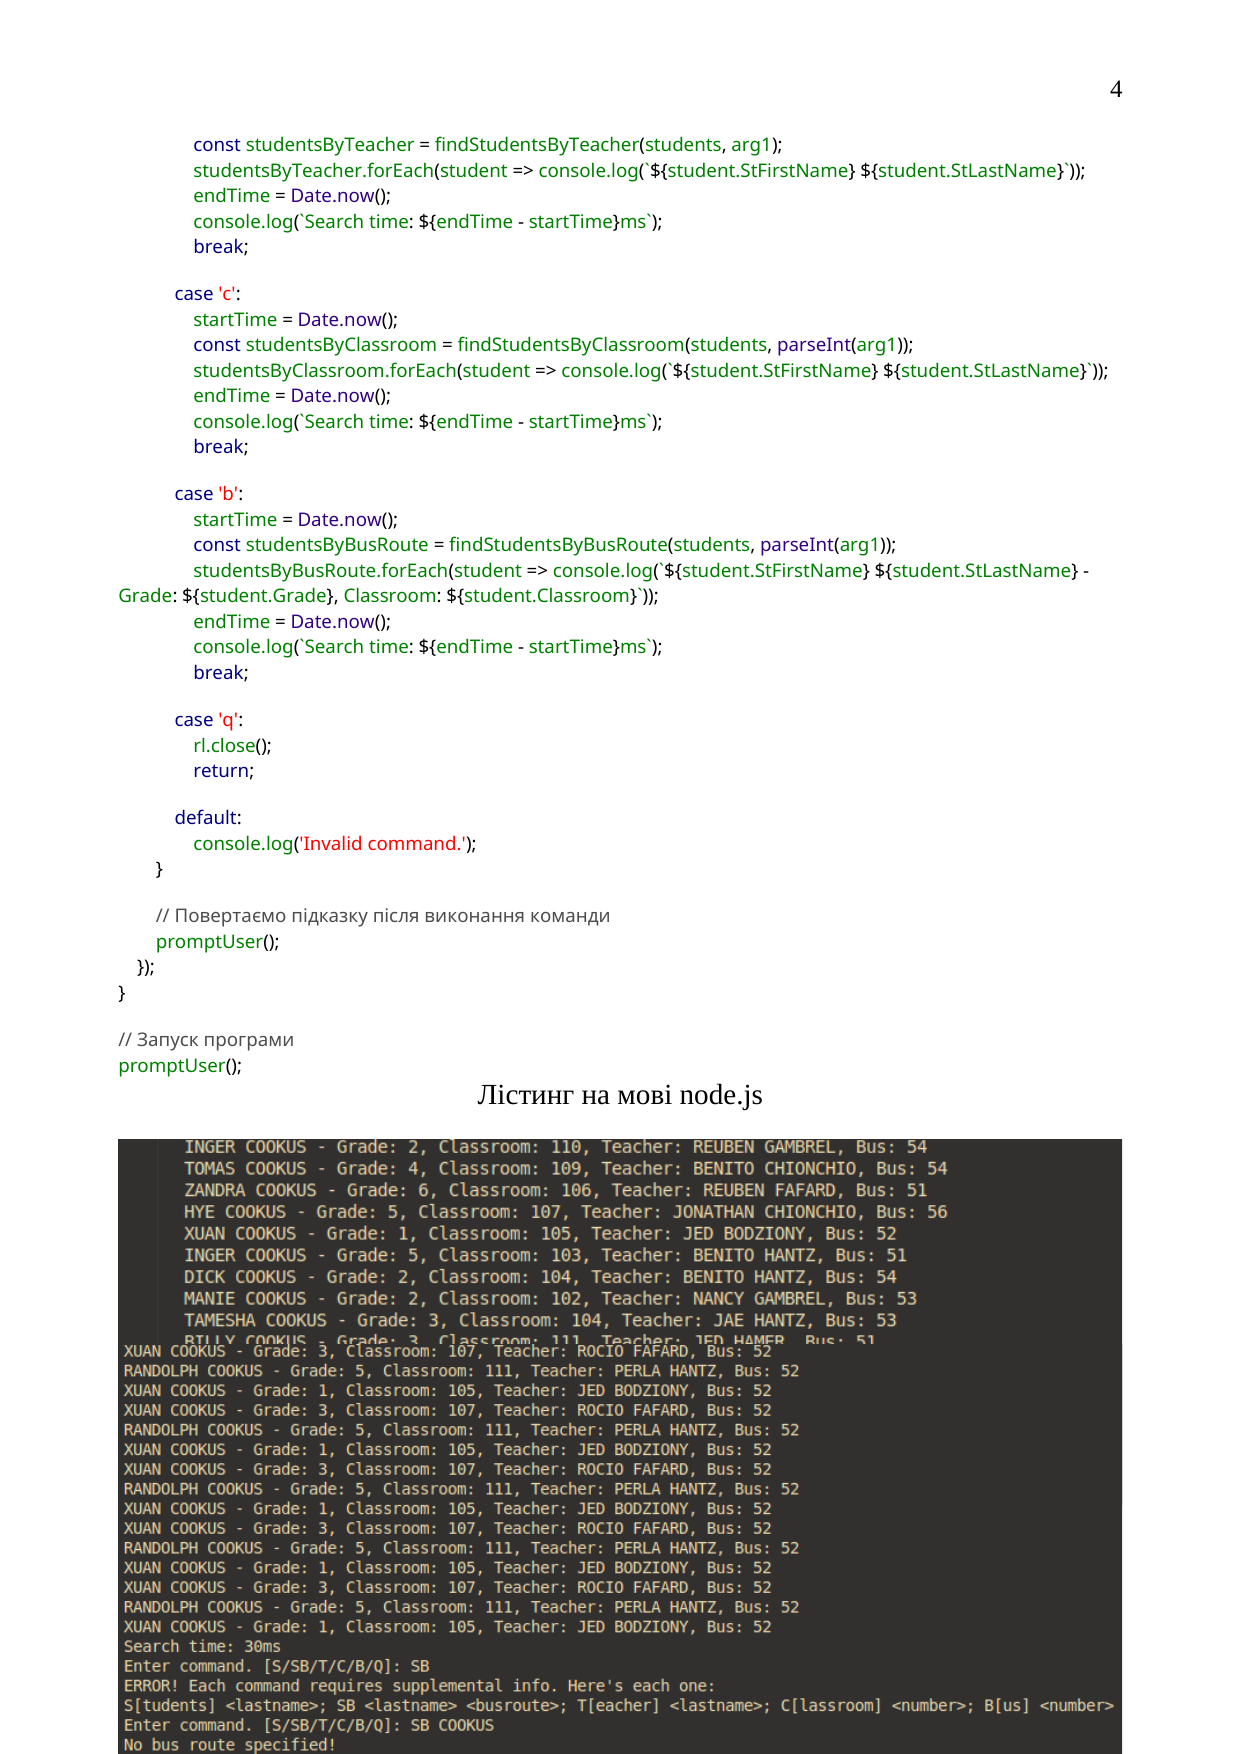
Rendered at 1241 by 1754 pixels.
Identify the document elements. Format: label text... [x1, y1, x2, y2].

text rl.close(); [118, 732, 1122, 757]
text case 'b': [118, 481, 1122, 506]
text return; [118, 757, 1122, 783]
text break; [118, 233, 1122, 259]
text }); [118, 954, 1122, 979]
text console.log(`Search time: ${endTime - startTime}ms`); [118, 208, 1122, 233]
text Лістинг на мові node.js [118, 1077, 1122, 1111]
text const studentsByTeacher = findStudentsByTeacher(students, arg1); [118, 131, 1122, 157]
text break; [118, 434, 1122, 459]
text // Запуск програми [118, 1026, 1122, 1052]
text break; [118, 659, 1122, 685]
text console.log('Invalid command.'); [118, 830, 1122, 856]
text studentsByBusRoute.forEach(student => console.log(`${student.StFirstName} ${student.StLastName} - Grade: ${student.Grade}, Classroom: ${student.Classroom}`)); [118, 557, 1122, 608]
text endTime = Date.now(); [118, 182, 1122, 208]
text console.log(`Search time: ${endTime - startTime}ms`); [118, 634, 1122, 659]
text studentsByClassroom.forEach(student => console.log(`${student.StFirstName} ${student.StLastName}`)); [118, 357, 1122, 383]
text const studentsByBusRoute = findStudentsByBusRoute(students, parseInt(arg1)); [118, 532, 1122, 557]
text endTime = Date.now(); [118, 608, 1122, 634]
text const studentsByClassroom = findStudentsByClassroom(students, parseInt(arg1)); [118, 332, 1122, 357]
picture [118, 1139, 1123, 1754]
text } [118, 856, 1122, 881]
text case 'c': [118, 281, 1122, 306]
text case 'q': [118, 706, 1122, 732]
text startTime = Date.now(); [118, 306, 1122, 332]
text promptUser(); [118, 928, 1122, 954]
text default: [118, 804, 1122, 830]
text // Повертаємо підказку після виконання команди [118, 903, 1122, 928]
text promptUser(); [118, 1052, 1122, 1077]
text endTime = Date.now(); [118, 383, 1122, 408]
text studentsByTeacher.forEach(student => console.log(`${student.StFirstName} ${student.StLastName}`)); [118, 157, 1122, 182]
text console.log(`Search time: ${endTime - startTime}ms`); [118, 408, 1122, 434]
text } [118, 979, 1122, 1005]
text startTime = Date.now(); [118, 506, 1122, 532]
